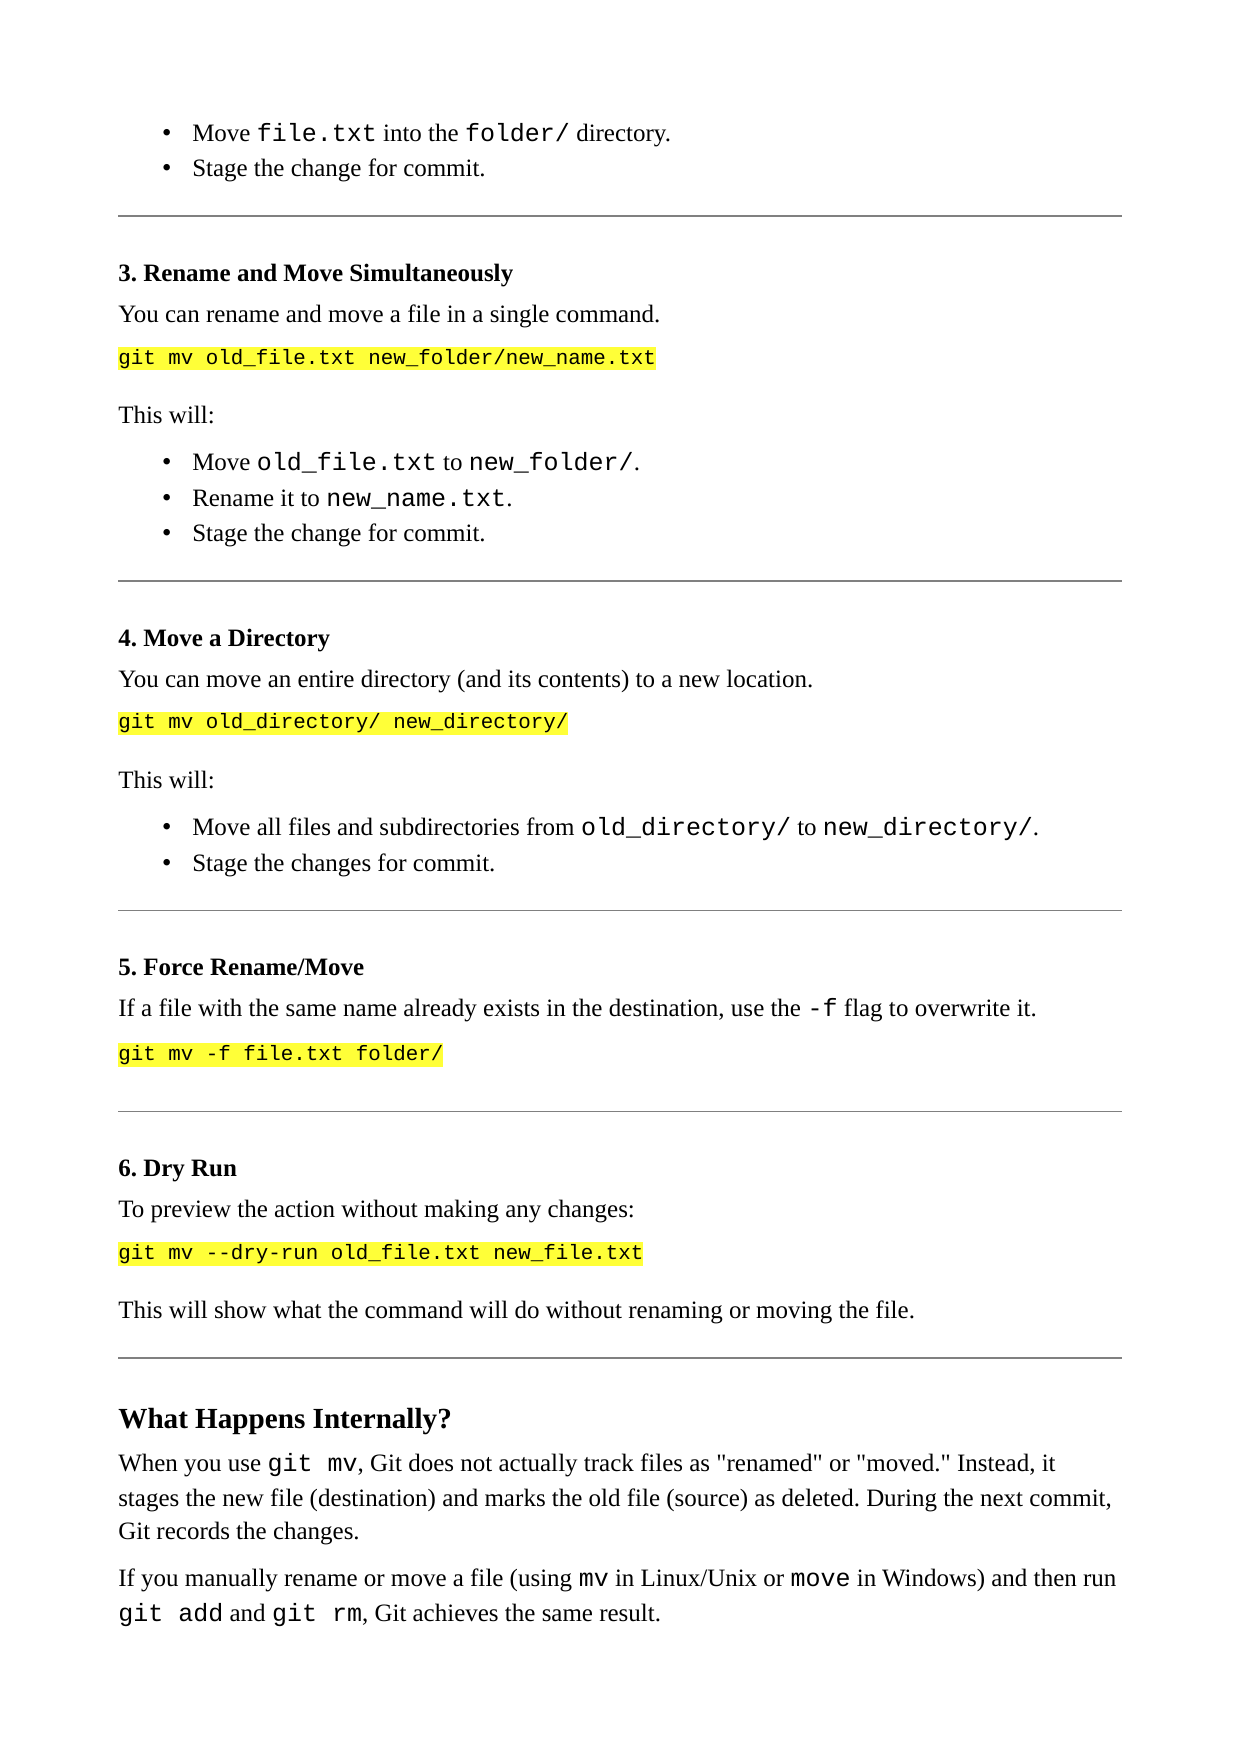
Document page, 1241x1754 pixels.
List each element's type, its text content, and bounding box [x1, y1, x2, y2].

list Move all files and subdirectories from old_directory/ to new_directory/. [162, 812, 1122, 843]
subtitle 4. Move a Directory [118, 623, 1122, 651]
text git mv old_file.txt new_folder/new_name.txt [118, 347, 1122, 370]
list Stage the changes for commit. [162, 848, 1122, 876]
text If you manually rename or move a file (using mv in Linux/Unix or move in Windows) and then run git add and git rm, Git achieves the same result. [118, 1563, 1122, 1629]
list Stage the change for commit. [162, 518, 1122, 547]
subtitle What Happens Internally? [118, 1402, 1122, 1435]
text You can move an entire directory (and its contents) to a new location. [118, 664, 1122, 693]
list Move old_file.txt to new_folder/. [162, 447, 1122, 478]
subtitle 3. Rename and Move Simultaneously [118, 258, 1122, 287]
subtitle 6. Dry Run [118, 1153, 1122, 1182]
text git mv --dry-run old_file.txt new_file.txt [118, 1242, 1122, 1266]
text This will show what the command will do without renaming or moving the file. [118, 1295, 1122, 1324]
text To preview the action without making any changes: [118, 1194, 1122, 1223]
text You can rename and move a file in a single command. [118, 299, 1122, 328]
list Rename it to new_name.txt. [162, 483, 1122, 514]
text When you use git mv, Git does not actually track files as "renamed" or "moved." Instead, it stages the new file (destination) and marks the old file (source) as deleted. During the next commit, Git records the changes. [118, 1448, 1122, 1544]
list Move file.txt into the folder/ directory. [162, 118, 1122, 149]
text This will: [118, 400, 1122, 429]
text This will: [118, 765, 1122, 793]
list Stage the change for commit. [162, 153, 1122, 182]
subtitle 5. Force Rename/Move [118, 952, 1122, 981]
text If a file with the same name already exists in the destination, use the -f flag to overwrite it. [118, 993, 1122, 1024]
text git mv -f file.txt folder/ [118, 1043, 1122, 1067]
text git mv old_directory/ new_directory/ [118, 712, 1122, 735]
